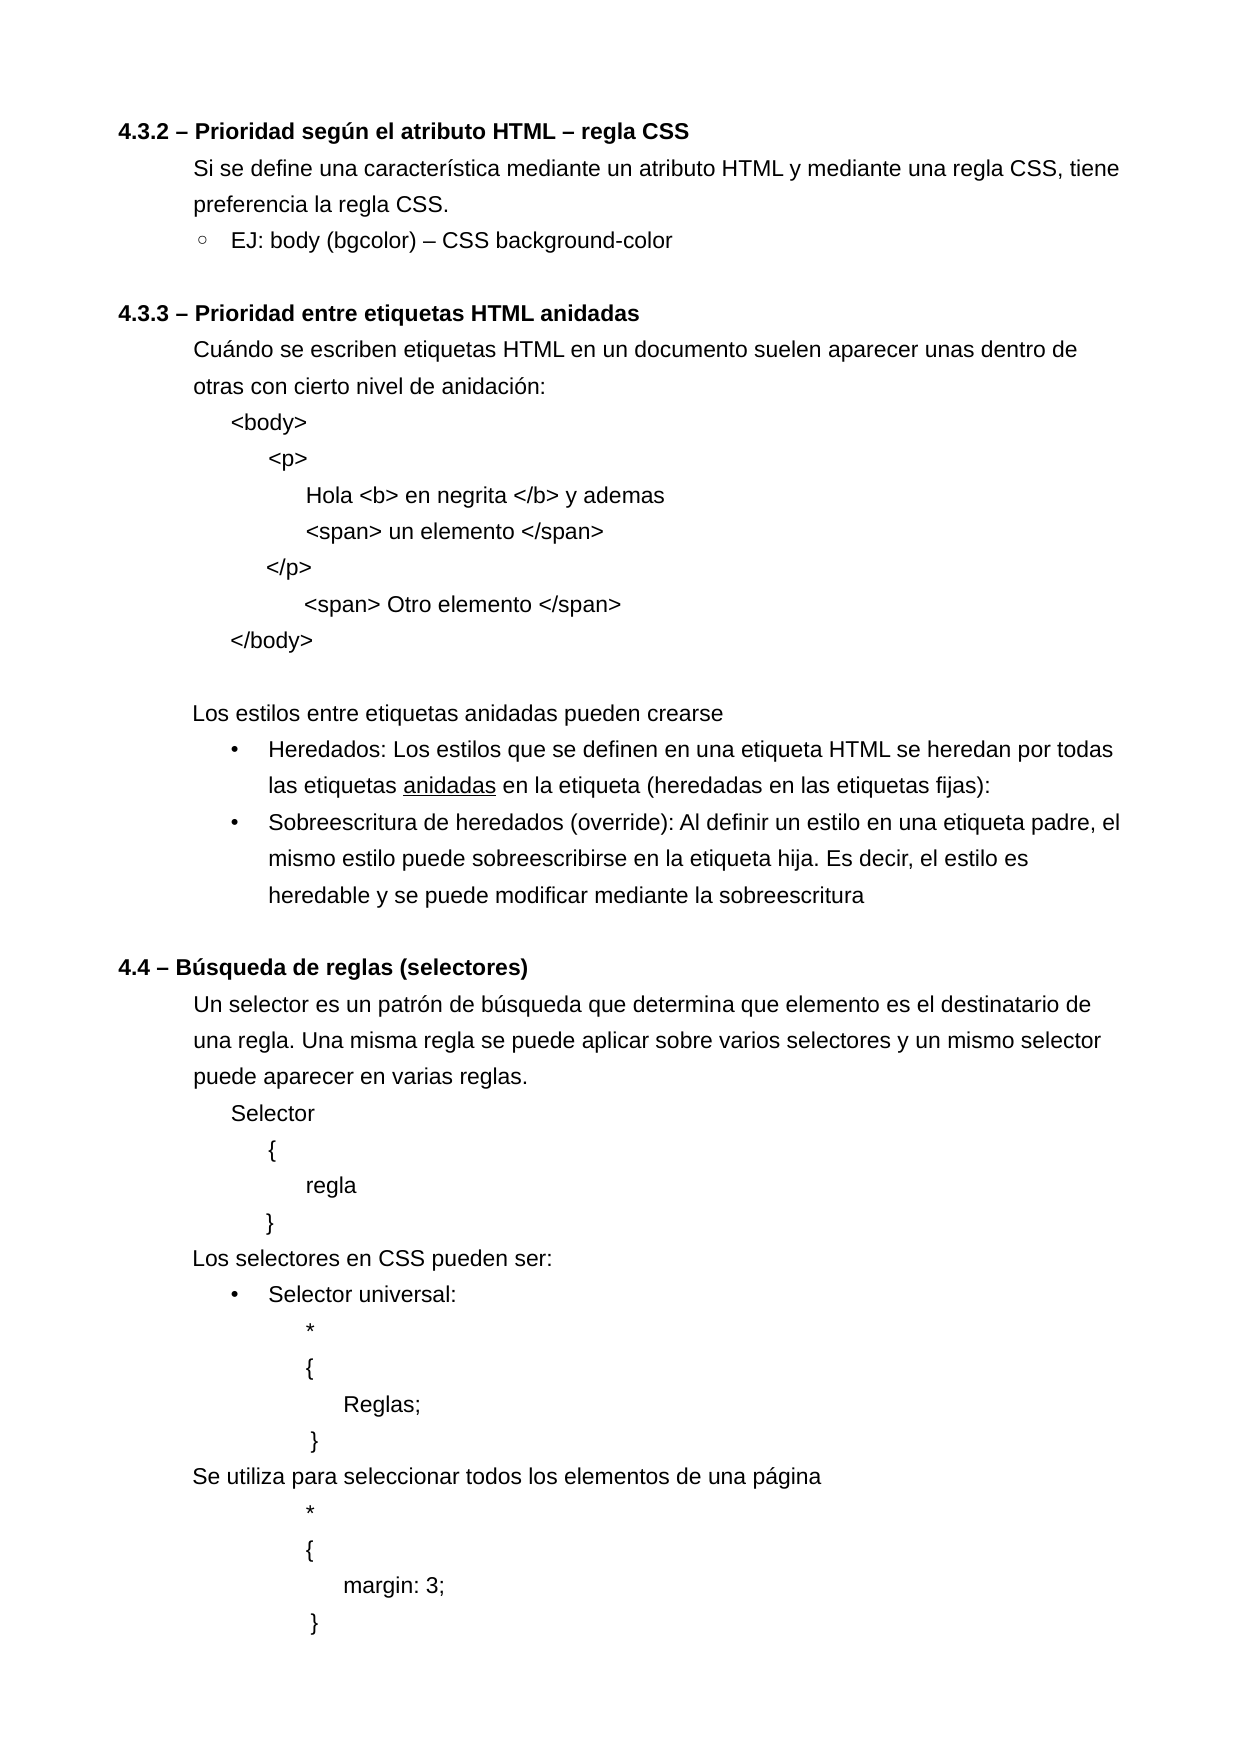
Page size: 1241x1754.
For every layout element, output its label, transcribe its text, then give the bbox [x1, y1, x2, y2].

text 4.3.3 – Prioridad entre etiquetas HTML anidadas [118, 300, 1122, 326]
list Reglas; [306, 1391, 1122, 1417]
list Si se define una característica mediante un atributo HTML y mediante una regla CSS, tiene preferencia la regla CSS. [156, 154, 1122, 217]
text </p> [118, 554, 1122, 581]
list Selector universal: [231, 1281, 1122, 1308]
list * [268, 1499, 1122, 1526]
list { [231, 1136, 1122, 1162]
text Los estilos entre etiquetas anidadas pueden crearse [118, 700, 1122, 726]
list <span> un elemento </span> [268, 518, 1122, 544]
list regla [268, 1172, 1122, 1199]
text } [118, 1609, 1122, 1635]
text </body> [118, 627, 1122, 653]
text } [118, 1209, 1122, 1235]
list <body> [193, 409, 1122, 435]
list Selector [193, 1100, 1122, 1126]
list Cuándo se escriben etiquetas HTML en un documento suelen aparecer unas dentro de otras con cierto nivel de anidación: [156, 336, 1122, 399]
text 4.4 – Búsqueda de reglas (selectores) [118, 954, 1122, 981]
text 4.3.2 – Prioridad según el atributo HTML – regla CSS [118, 118, 1122, 144]
text Los selectores en CSS pueden ser: [118, 1245, 1122, 1271]
list <p> [231, 445, 1122, 472]
list Heredados: Los estilos que se definen en una etiqueta HTML se heredan por todas las etiquetas anidadas en la etiqueta (heredadas en las etiquetas fijas): [231, 736, 1122, 799]
list Sobreescritura de heredados (override): Al definir un estilo en una etiqueta padre, el mismo estilo puede sobreescribirse en la etiqueta hija. Es decir, el estilo es heredable y se puede modificar mediante la sobreescritura [231, 809, 1122, 908]
list Un selector es un patrón de búsqueda que determina que elemento es el destinatario de una regla. Una misma regla se puede aplicar sobre varios selectores y un mismo selector puede aparecer en varias reglas. [156, 991, 1122, 1090]
list EJ: body (bgcolor) – CSS background-color [193, 227, 1122, 253]
list Hola <b> en negrita </b> y ademas [268, 482, 1122, 508]
text Se utiliza para seleccionar todos los elementos de una página [118, 1463, 1122, 1489]
list * [268, 1318, 1122, 1344]
text <span> Otro elemento </span> [118, 591, 1122, 617]
text } [118, 1427, 1122, 1453]
list margin: 3; [306, 1572, 1122, 1599]
list { [268, 1354, 1122, 1381]
list { [268, 1536, 1122, 1562]
